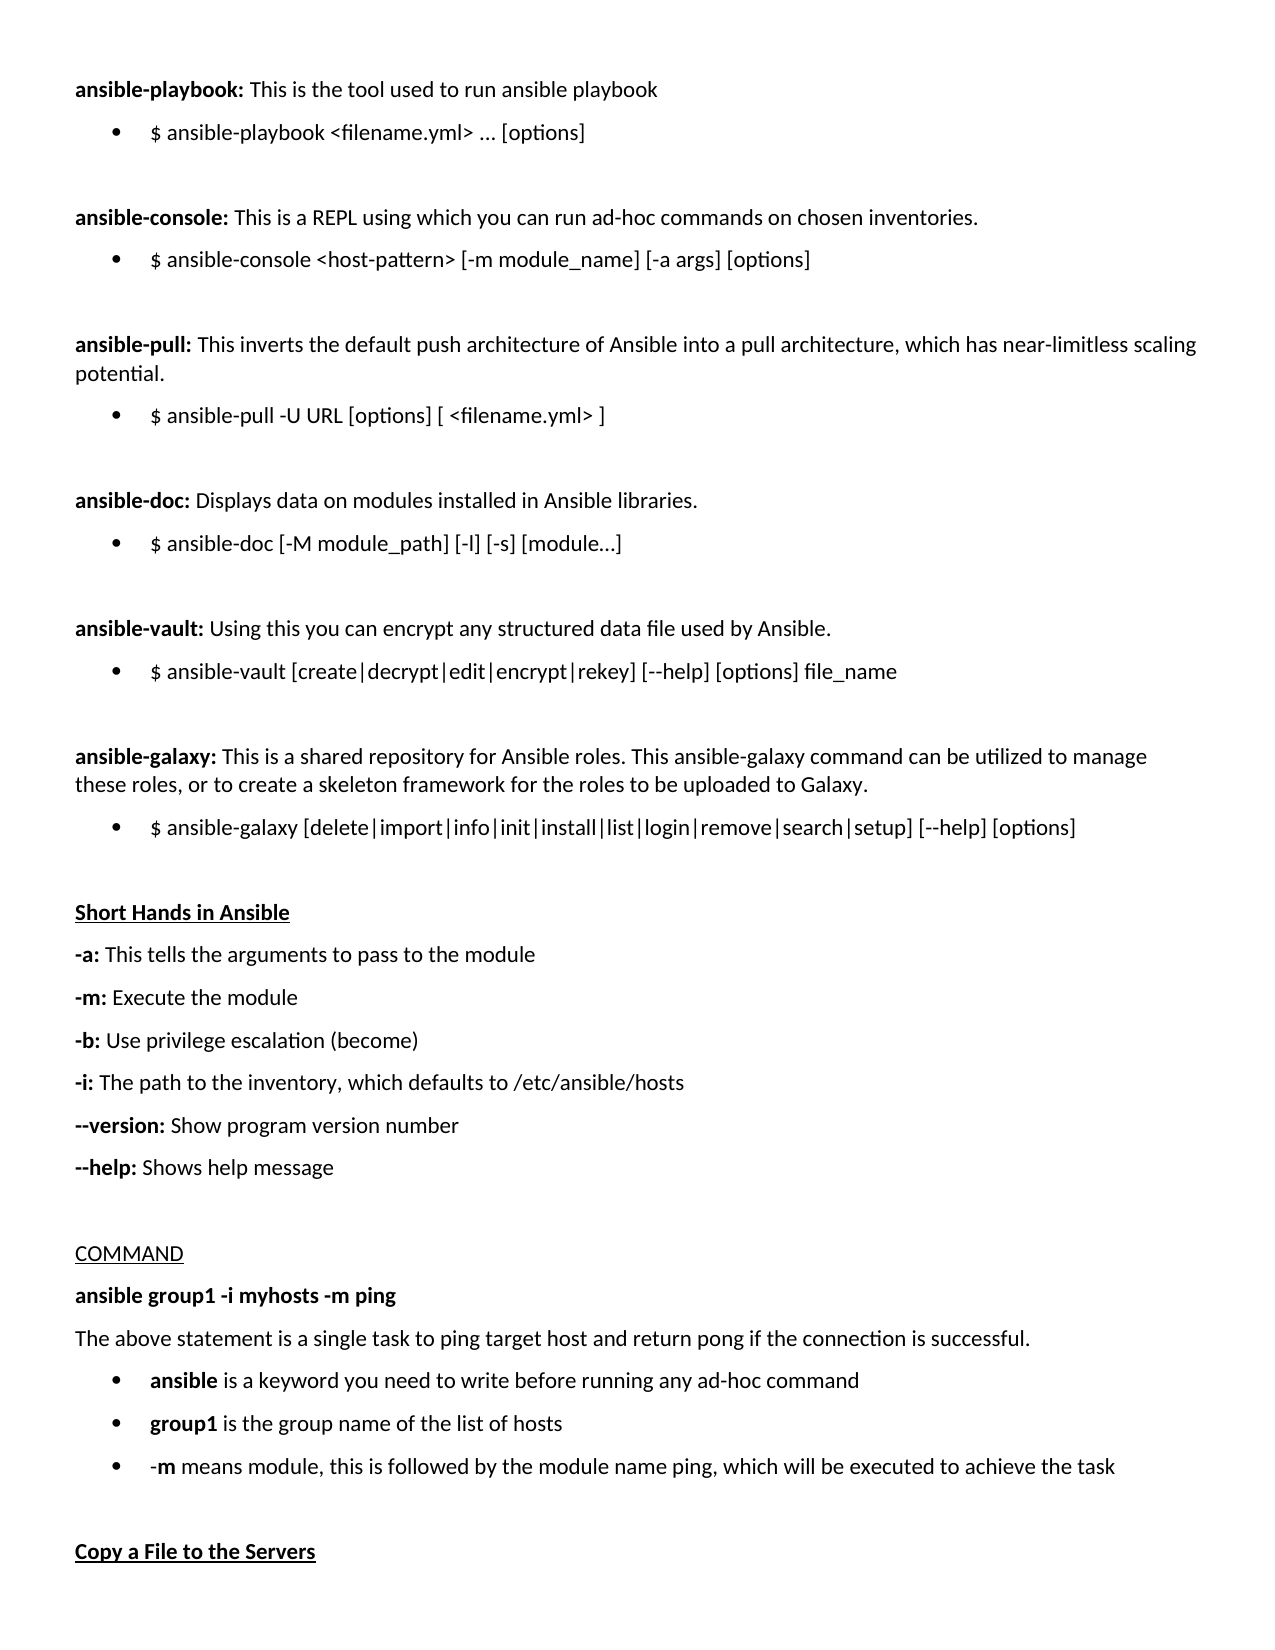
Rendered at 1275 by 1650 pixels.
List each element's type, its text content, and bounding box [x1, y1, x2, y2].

text Short Hands in Ansible [75, 898, 1200, 926]
list ansible is a keyword you need to write before running any ad-hoc command [112, 1367, 1200, 1394]
list $ ansible-playbook <filename.yml> ... [options] [112, 118, 1200, 146]
text ansible-vault: Using this you can encrypt any structured data file used by Ansible. [75, 614, 1200, 642]
text --version: Show program version number [75, 1111, 1200, 1139]
text ansible-galaxy: This is a shared repository for Ansible roles. This ansible-galaxy command can be utilized to manage these roles, or to create a skeleton framework for the roles to be uploaded to Galaxy. [75, 742, 1200, 798]
text The above statement is a single task to ping target host and return pong if the connection is successful. [75, 1324, 1200, 1352]
text -b: Use privilege escalation (become) [75, 1026, 1200, 1054]
text --help: Shows help message [75, 1153, 1200, 1182]
text -i: The path to the inventory, which defaults to /etc/ansible/hosts [75, 1068, 1200, 1096]
text ansible group1 -i myhosts -m ping [75, 1281, 1200, 1309]
text ansible-pull: This inverts the default push architecture of Ansible into a pull architecture, which has near-limitless scaling potential. [75, 331, 1200, 387]
list $ ansible-console <host-pattern> [-m module_name] [-a args] [options] [112, 245, 1200, 273]
list group1 is the group name of the list of hosts [112, 1409, 1200, 1437]
text -m: Execute the module [75, 983, 1200, 1011]
text Copy a File to the Servers [75, 1537, 1200, 1565]
list -m means module, this is followed by the module name ping, which will be executed to achieve the task [112, 1452, 1200, 1480]
list $ ansible-pull -U URL [options] [ <filename.yml> ] [112, 401, 1200, 429]
list $ ansible-vault [create|decrypt|edit|encrypt|rekey] [--help] [options] file_name [112, 657, 1200, 685]
text ansible-doc: Displays data on modules installed in Ansible libraries. [75, 486, 1200, 514]
text -a: This tells the arguments to pass to the module [75, 941, 1200, 968]
text COMMAND [75, 1239, 1200, 1267]
list $ ansible-doc [-M module_path] [-l] [-s] [module…] [112, 529, 1200, 557]
text ansible-playbook: This is the tool used to run ansible playbook [75, 75, 1200, 103]
list $ ansible-galaxy [delete|import|info|init|install|list|login|remove|search|setup] [--help] [options] [112, 813, 1200, 841]
text ansible-console: This is a REPL using which you can run ad-hoc commands on chosen inventories. [75, 203, 1200, 231]
